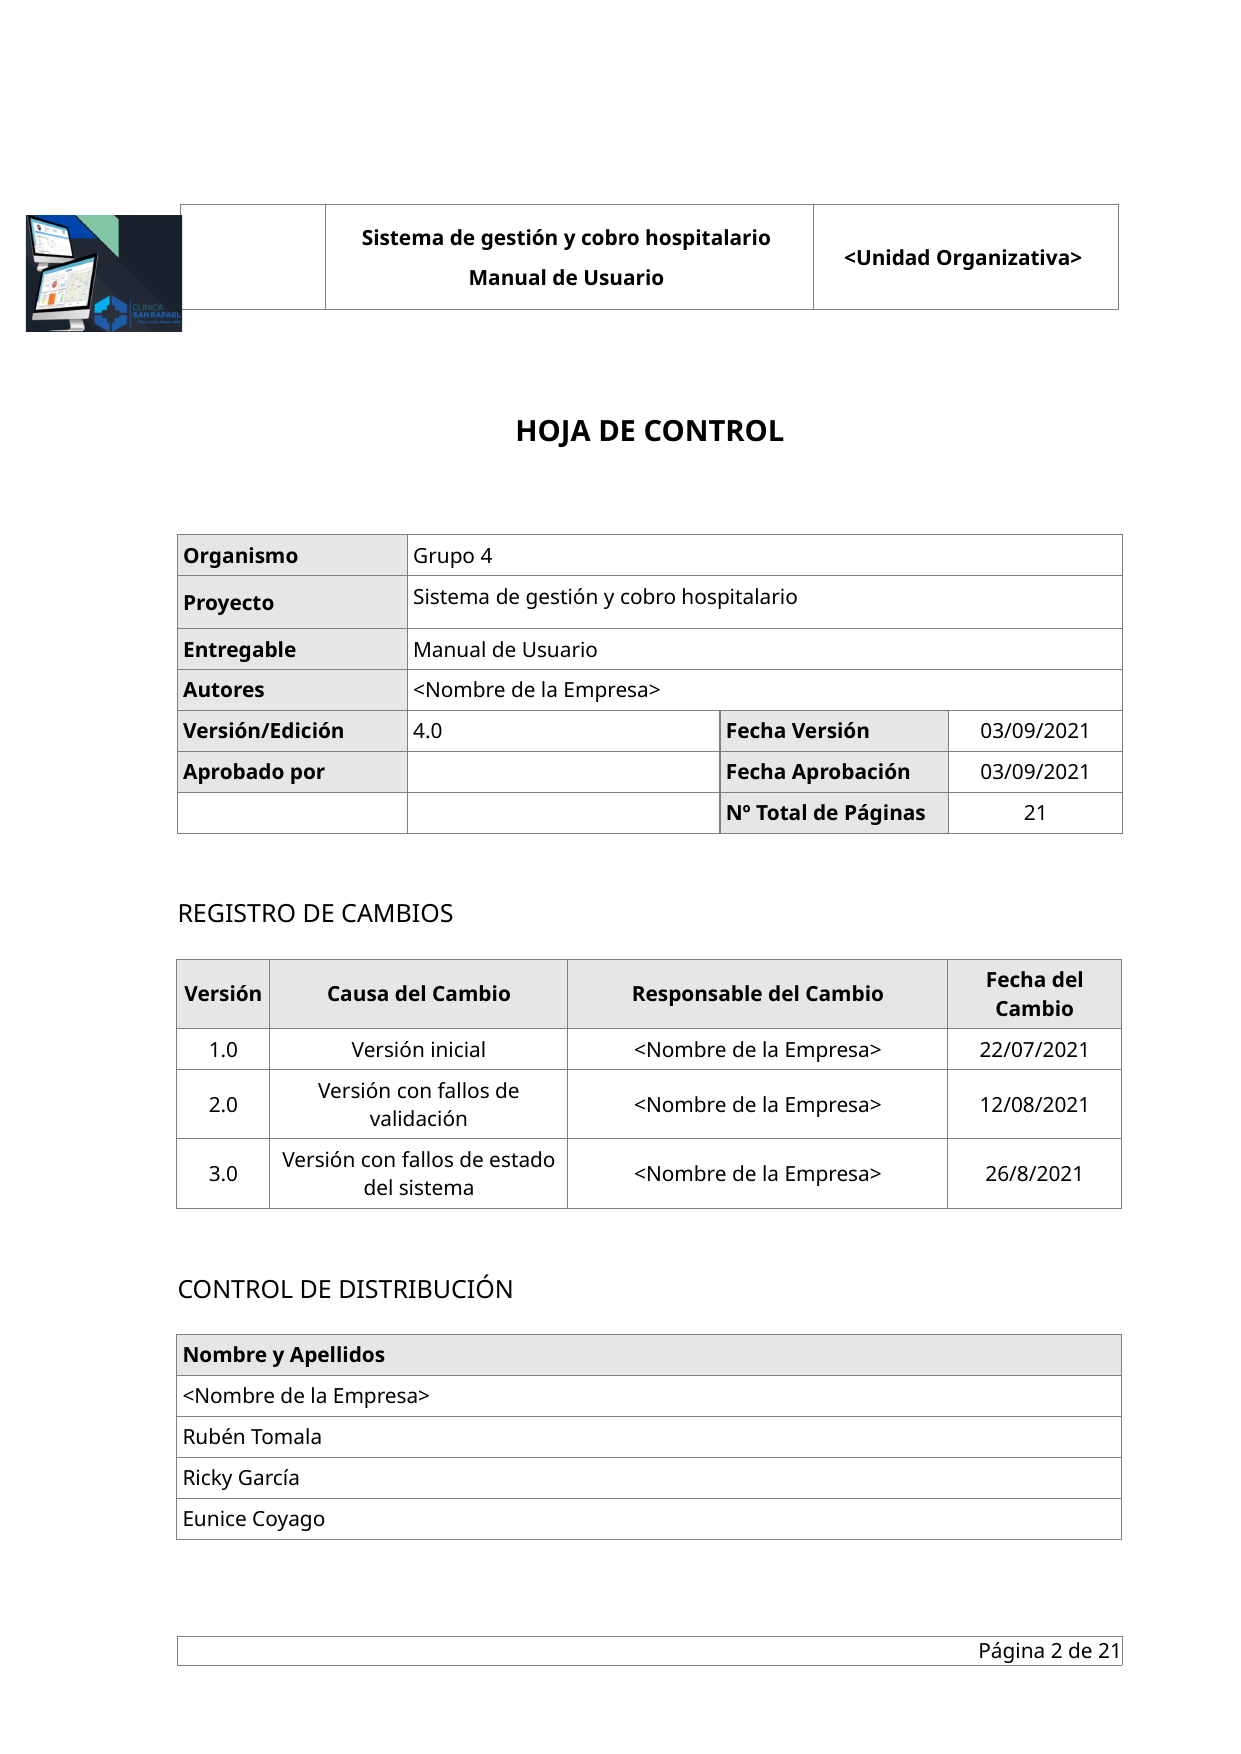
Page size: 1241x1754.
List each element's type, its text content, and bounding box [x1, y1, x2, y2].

table_cell 3.0 [177, 1139, 269, 1208]
table_cell Sistema de gestión y cobro hospitalario [408, 576, 1122, 628]
table_cell Gisselle Loachamin, Rubén Tomala, Ricky García, Eunice Coyago [568, 1139, 947, 1208]
table_cell 4.0 [408, 711, 719, 751]
table_cell Versión/Edición [178, 711, 407, 751]
table_cell Versión inicial [270, 1029, 567, 1069]
table_cell Fecha Aprobación [721, 752, 948, 792]
table_header Organismo [178, 535, 407, 575]
table_cell Ricky García [177, 1458, 1121, 1497]
table_cell 2.0 [177, 1070, 269, 1138]
table_cell Autores [178, 670, 407, 710]
table_header Causa del Cambio [270, 960, 567, 1028]
text CONTROL DE DISTRIBUCIÓN [177, 1271, 1122, 1305]
table_cell [408, 752, 719, 792]
table_cell [408, 793, 719, 833]
table_cell Rubén Tomala [177, 1417, 1121, 1457]
table_cell 1.0 [177, 1029, 269, 1069]
text REGISTRO DE CAMBIOS [177, 896, 1122, 930]
table_cell Entregable [178, 629, 407, 669]
table_cell 26/8/2021 [948, 1139, 1121, 1208]
table_cell Proyecto [178, 576, 407, 628]
table_cell 03/09/2021 [949, 711, 1122, 751]
table_cell Versión con fallos de validación [270, 1070, 567, 1138]
table_cell 03/09/2021 [949, 752, 1122, 792]
table_cell 10 [949, 793, 1122, 833]
table_cell Gisselle Loachamin [177, 1376, 1121, 1416]
table_cell Gisselle Loachamin, Rubén Tomala, Ricky García, Eunice Coyago [568, 1029, 947, 1069]
table_cell Nº Total de Páginas [721, 793, 948, 833]
table_cell 12/08/2021 [948, 1070, 1121, 1138]
table_cell Fecha Versión [721, 711, 948, 751]
table_header Nombre y Apellidos [177, 1335, 1121, 1375]
table_cell 22/07/2021 [948, 1029, 1121, 1069]
table_header Fecha del Cambio [948, 960, 1121, 1028]
table_header Responsable del Cambio [568, 960, 947, 1028]
table_header Grupo 4 [408, 535, 1122, 575]
table_cell [178, 793, 407, 833]
table_cell Gisselle Loachamin, Rubén Tomala, Ricky García, Eunice Coyago [568, 1070, 947, 1138]
table_cell Aprobado por [178, 752, 407, 792]
table_header Versión [177, 960, 269, 1028]
table_cell Manual de Usuario [408, 629, 1122, 669]
table_cell Versión con fallos de estado del sistema [270, 1139, 567, 1208]
table_cell Gisselle Loachamin, Rubén Tomala, Ricky García, Eunice Coyago [408, 670, 1122, 710]
table_cell Eunice Coyago [177, 1499, 1121, 1538]
text HOJA DE CONTROL [177, 410, 1122, 449]
